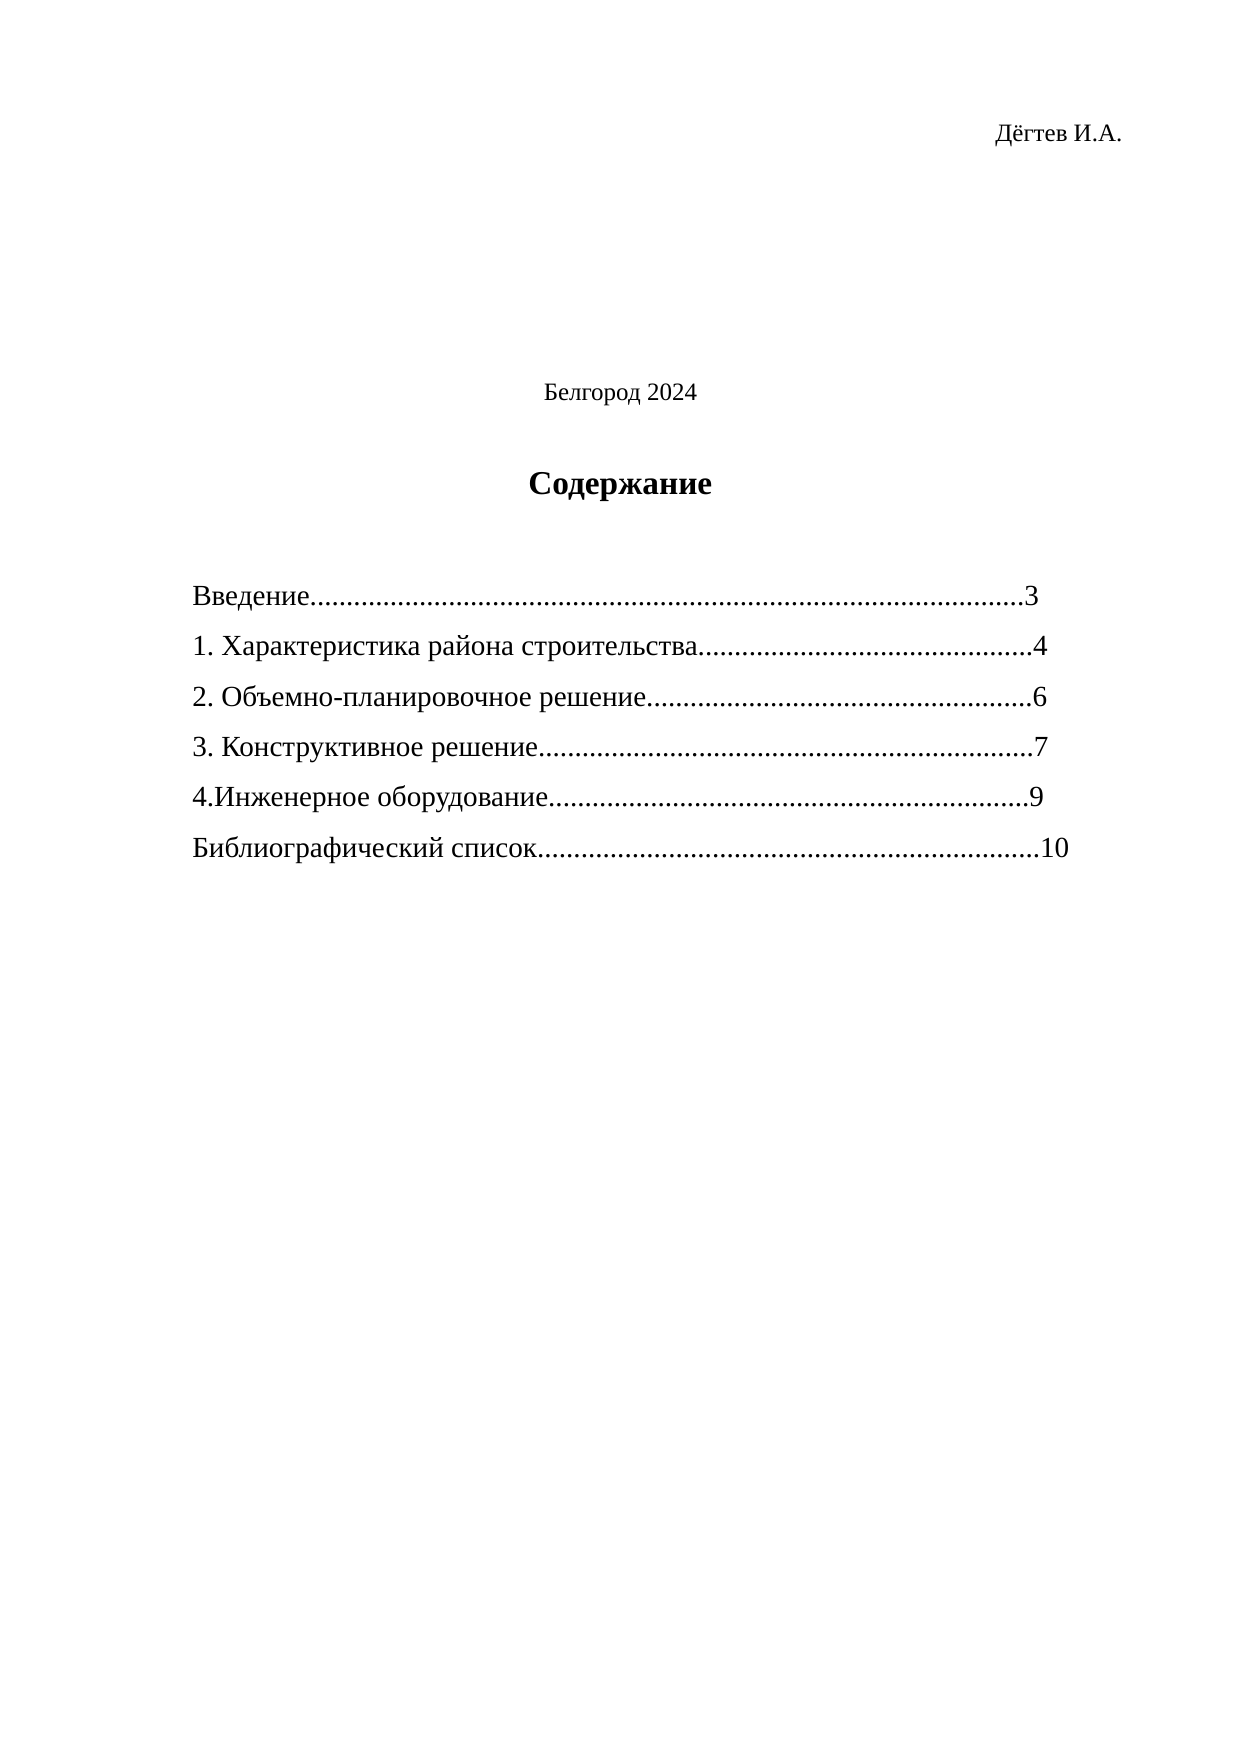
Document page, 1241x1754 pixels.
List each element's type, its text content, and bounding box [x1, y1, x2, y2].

text Содержание [118, 463, 1122, 501]
text 1. Характеристика района строительства..............................................4 [118, 628, 1122, 662]
text 4.Инженерное оборудование..................................................................9 [118, 779, 1122, 813]
text 2. Объемно-планировочное решение.....................................................6 [118, 679, 1122, 712]
text Библиографический список.....................................................................10 [118, 830, 1122, 863]
text Белгород 2024 [118, 377, 1122, 406]
text 3. Конструктивное решение....................................................................7 [118, 729, 1122, 763]
text Введение..................................................................................................3 [118, 578, 1122, 612]
text Дёгтев И.А. [118, 118, 1122, 147]
